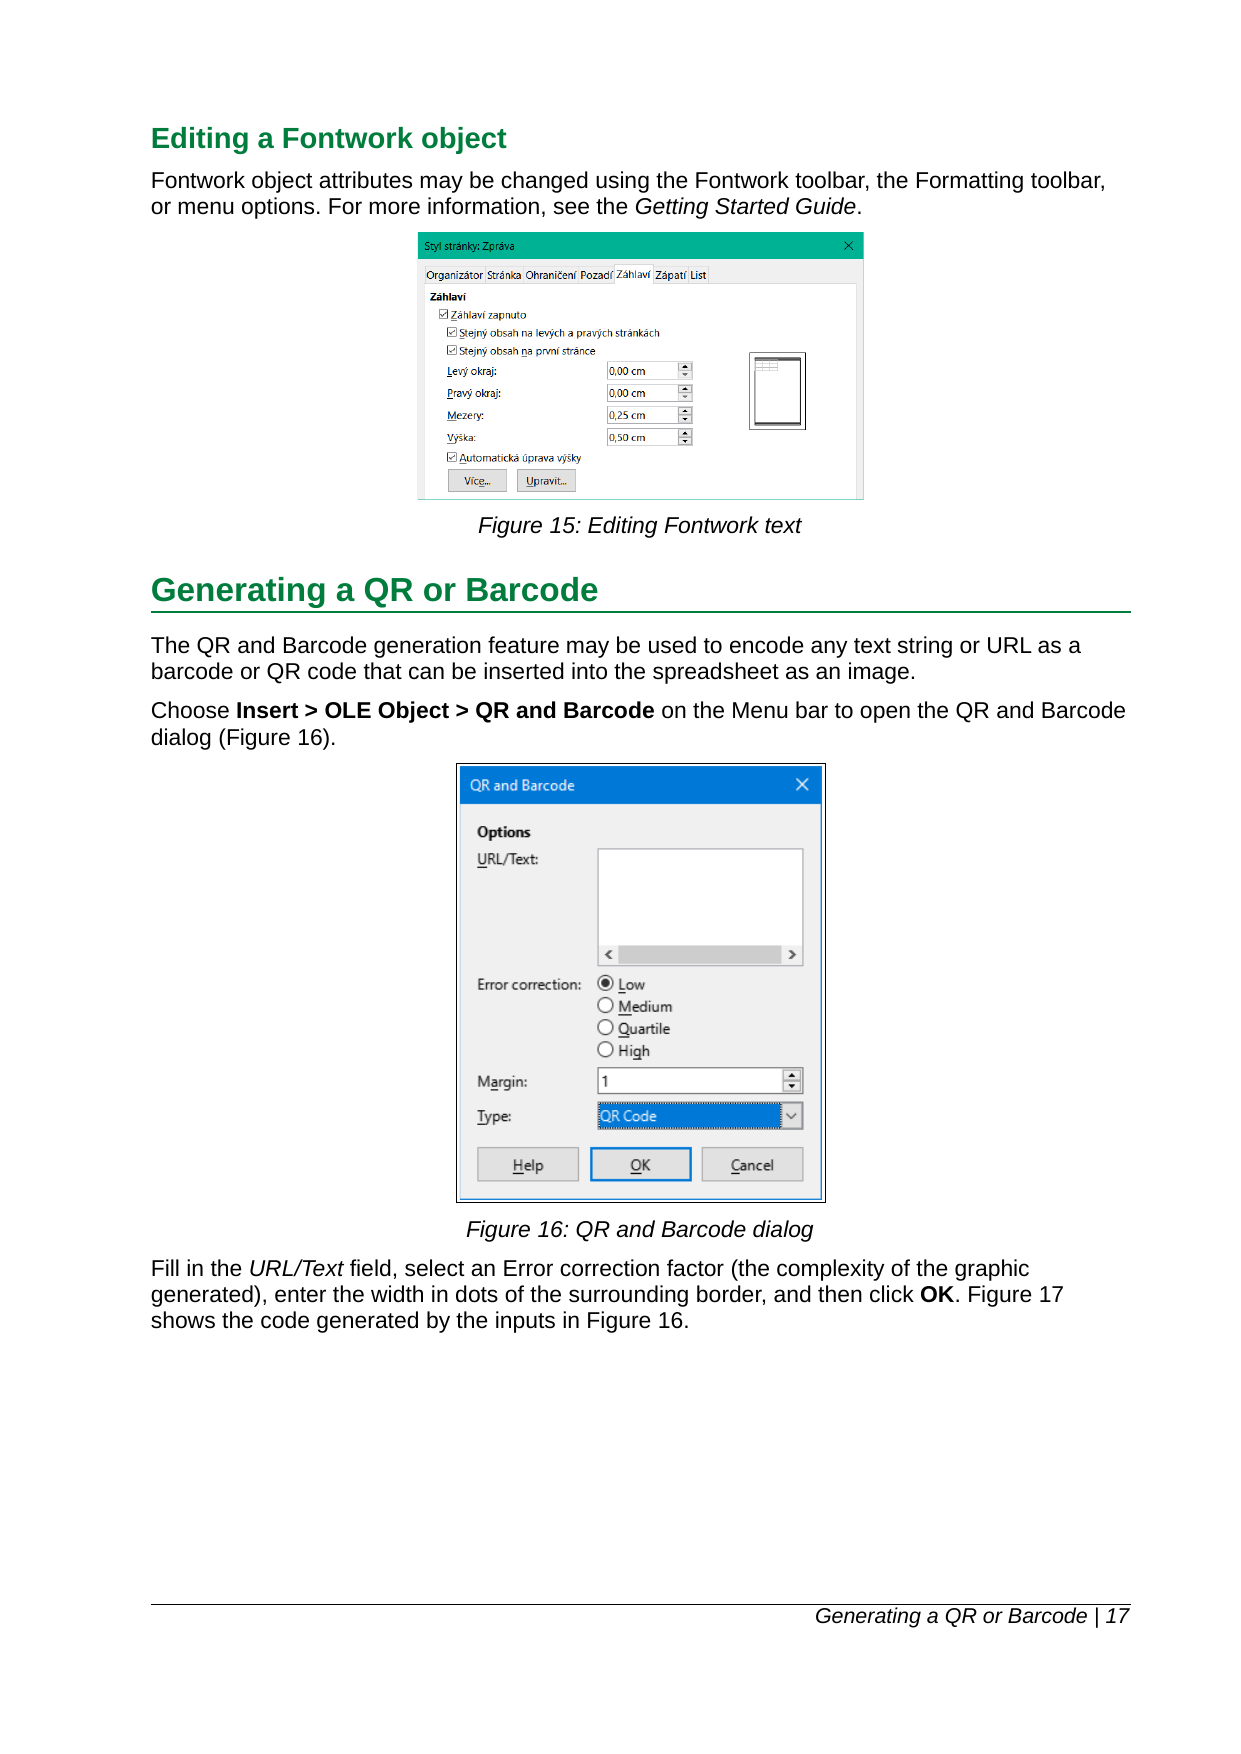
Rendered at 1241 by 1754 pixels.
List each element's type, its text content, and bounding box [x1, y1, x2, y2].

text Choose Insert > OLE Object > QR and Barcode on the Menu bar to open the QR and Barcode dialog (Figure 16). [151, 697, 1131, 750]
text Figure 16: QR and Barcode dialog [456, 1216, 826, 1242]
subtitle Generating a QR or Barcode [151, 570, 1131, 611]
subtitle Editing a Fontwork object [151, 121, 1131, 154]
picture [417, 232, 864, 500]
text The QR and Barcode generation feature may be used to encode any text string or URL as a barcode or QR code that can be inserted into the spreadsheet as an image. [151, 632, 1131, 685]
text Figure 15: Editing Fontwork text [418, 512, 864, 538]
text Fill in the URL/Text field, select an Error correction factor (the complexity of the graphic generated), enter the width in dots of the surrounding border, and then click OK. Figure 17 shows the code generated by the inputs in Figure 16. [151, 1255, 1131, 1334]
text Fontwork object attributes may be changed using the Fontwork toolbar, the Formatting toolbar, or menu options. For more information, see the Getting Started Guide. [151, 167, 1131, 220]
picture [459, 766, 822, 1200]
